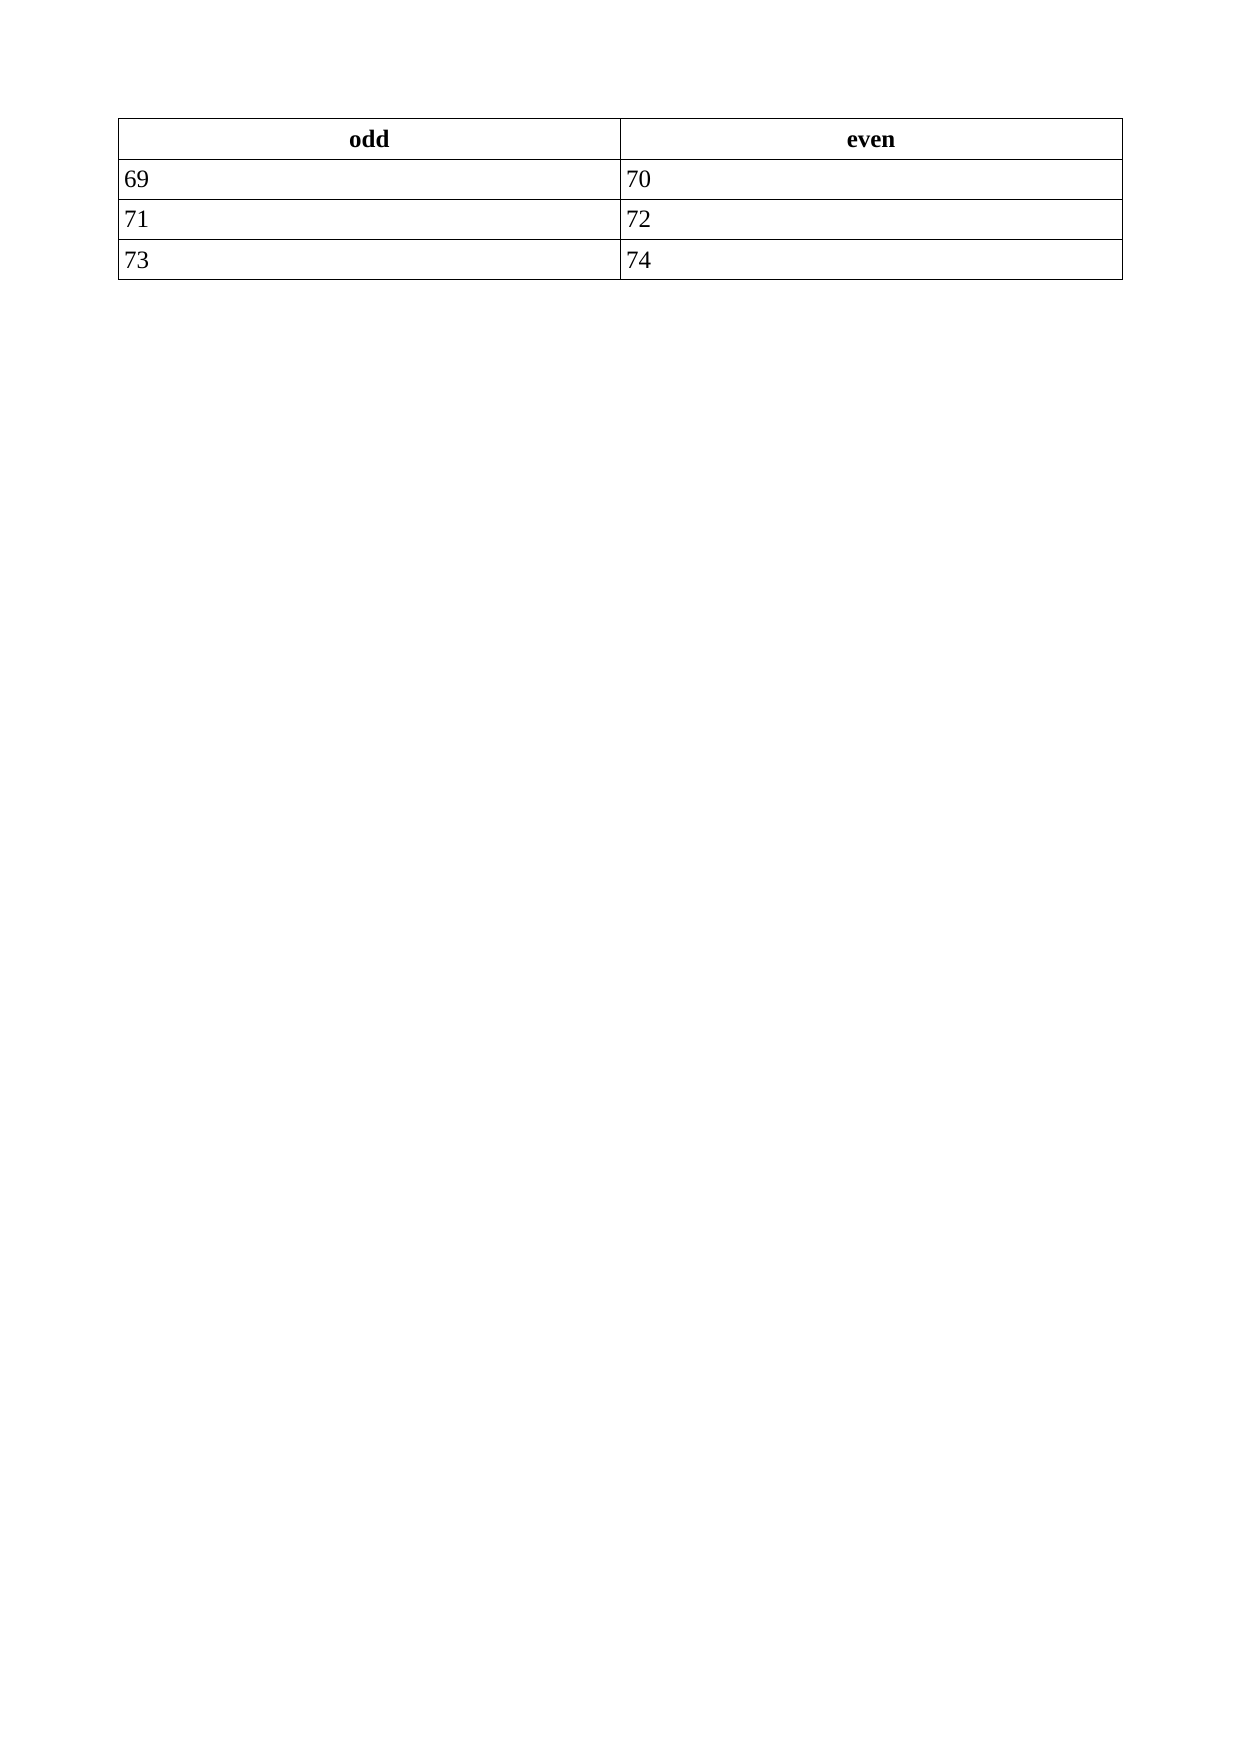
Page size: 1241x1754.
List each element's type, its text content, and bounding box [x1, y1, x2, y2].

table_header even [621, 119, 1122, 158]
table_cell 73 [119, 240, 620, 279]
table_cell 69 [119, 160, 620, 199]
table_header odd [119, 119, 620, 158]
table_cell 72 [621, 200, 1122, 239]
table_cell 74 [621, 240, 1122, 279]
table_cell 71 [119, 200, 620, 239]
table_cell 70 [621, 160, 1122, 199]
